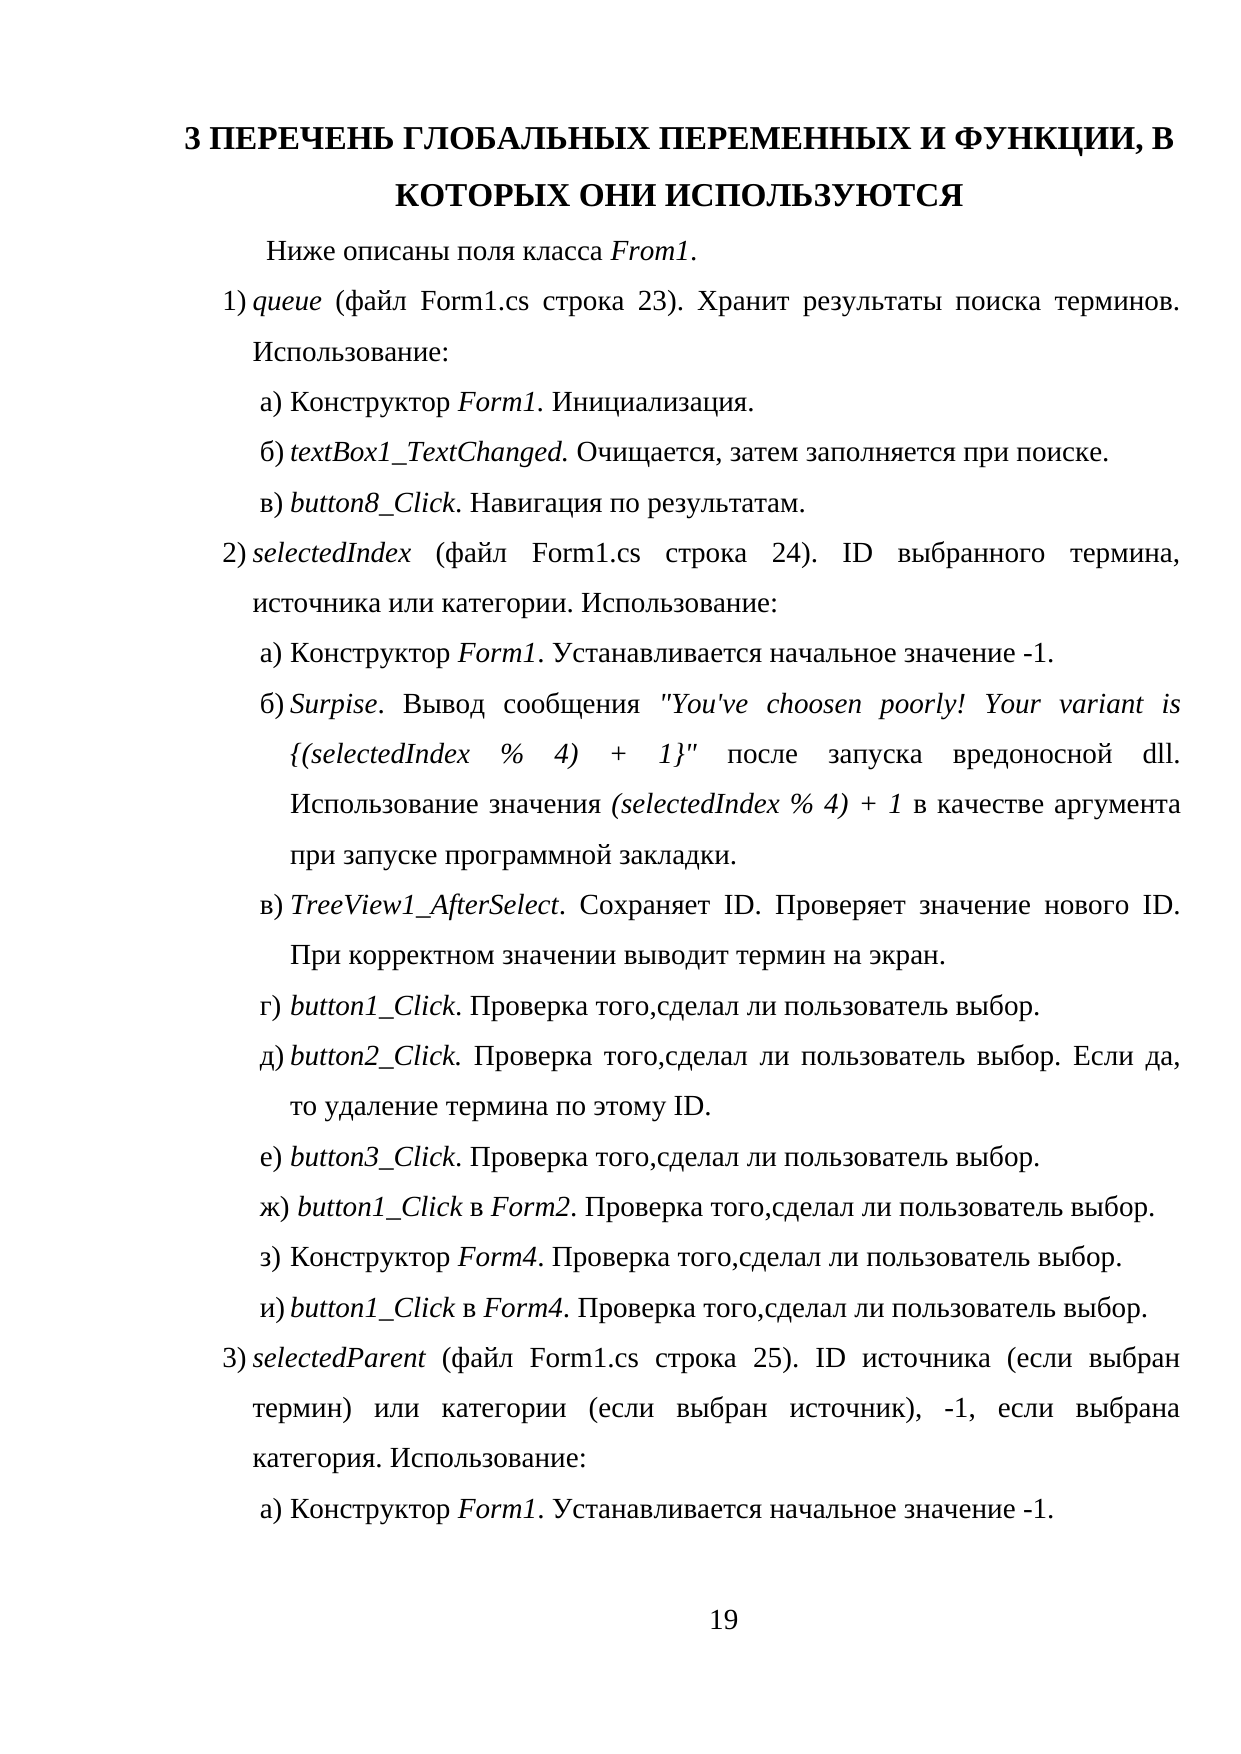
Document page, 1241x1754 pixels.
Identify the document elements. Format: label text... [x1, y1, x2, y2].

list button1_Click в Form4. Проверка того,сделал ли пользователь выбор. [252, 1290, 1181, 1323]
list Конструктор Form1. Устанавливается начальное значение -1. [252, 636, 1181, 669]
list selectedIndex (файл Form1.cs строка 24). ID выбранного термина, источника или категории. Использование: [215, 535, 1181, 619]
list Конструктор Form1. Устанавливается начальное значение -1. [252, 1491, 1181, 1524]
list button1_Click в Form2. Проверка того,сделал ли пользователь выбор. [252, 1189, 1181, 1223]
list Surpise. Вывод сообщения "You've choosen poorly! Your variant is {(selectedIndex % 4) + 1}" после запуска вредоносной dll. Использование значения (selectedIndex % 4) + 1 в качестве аргумента при запуске программной закладки. [252, 686, 1181, 870]
list TreeView1_AfterSelect. Сохраняет ID. Проверяет значение нового ID. При корректном значении выводит термин на экран. [252, 887, 1181, 971]
list button8_Click. Навигация по результатам. [252, 485, 1181, 518]
list queue (файл Form1.cs строка 23). Хранит результаты поиска терминов. Использование: [215, 283, 1181, 367]
list selectedParent (файл Form1.cs строка 25). ID источника (если выбран термин) или категории (если выбран источник), -1, если выбрана категория. Использование: [215, 1340, 1181, 1474]
subtitle 3 ПЕРЕЧЕНЬ ГЛОБАЛЬНЫХ ПЕРЕМЕННЫХ И ФУНКЦИИ, В КОТОРЫХ ОНИ ИСПОЛЬЗУЮТСЯ [177, 118, 1181, 214]
text Ниже описаны поля класса From1. [177, 233, 1181, 267]
list button2_Click. Проверка того,сделал ли пользователь выбор. Если да, то удаление термина по этому ID. [252, 1038, 1181, 1122]
list Конструктор Form1. Инициализация. [252, 384, 1181, 418]
list Конструктор Form4. Проверка того,сделал ли пользователь выбор. [252, 1239, 1181, 1273]
list button3_Click. Проверка того,сделал ли пользователь выбор. [252, 1139, 1181, 1172]
list textBox1_TextChanged. Очищается, затем заполняется при поиске. [252, 434, 1181, 468]
list button1_Click. Проверка того,сделал ли пользователь выбор. [252, 988, 1181, 1021]
